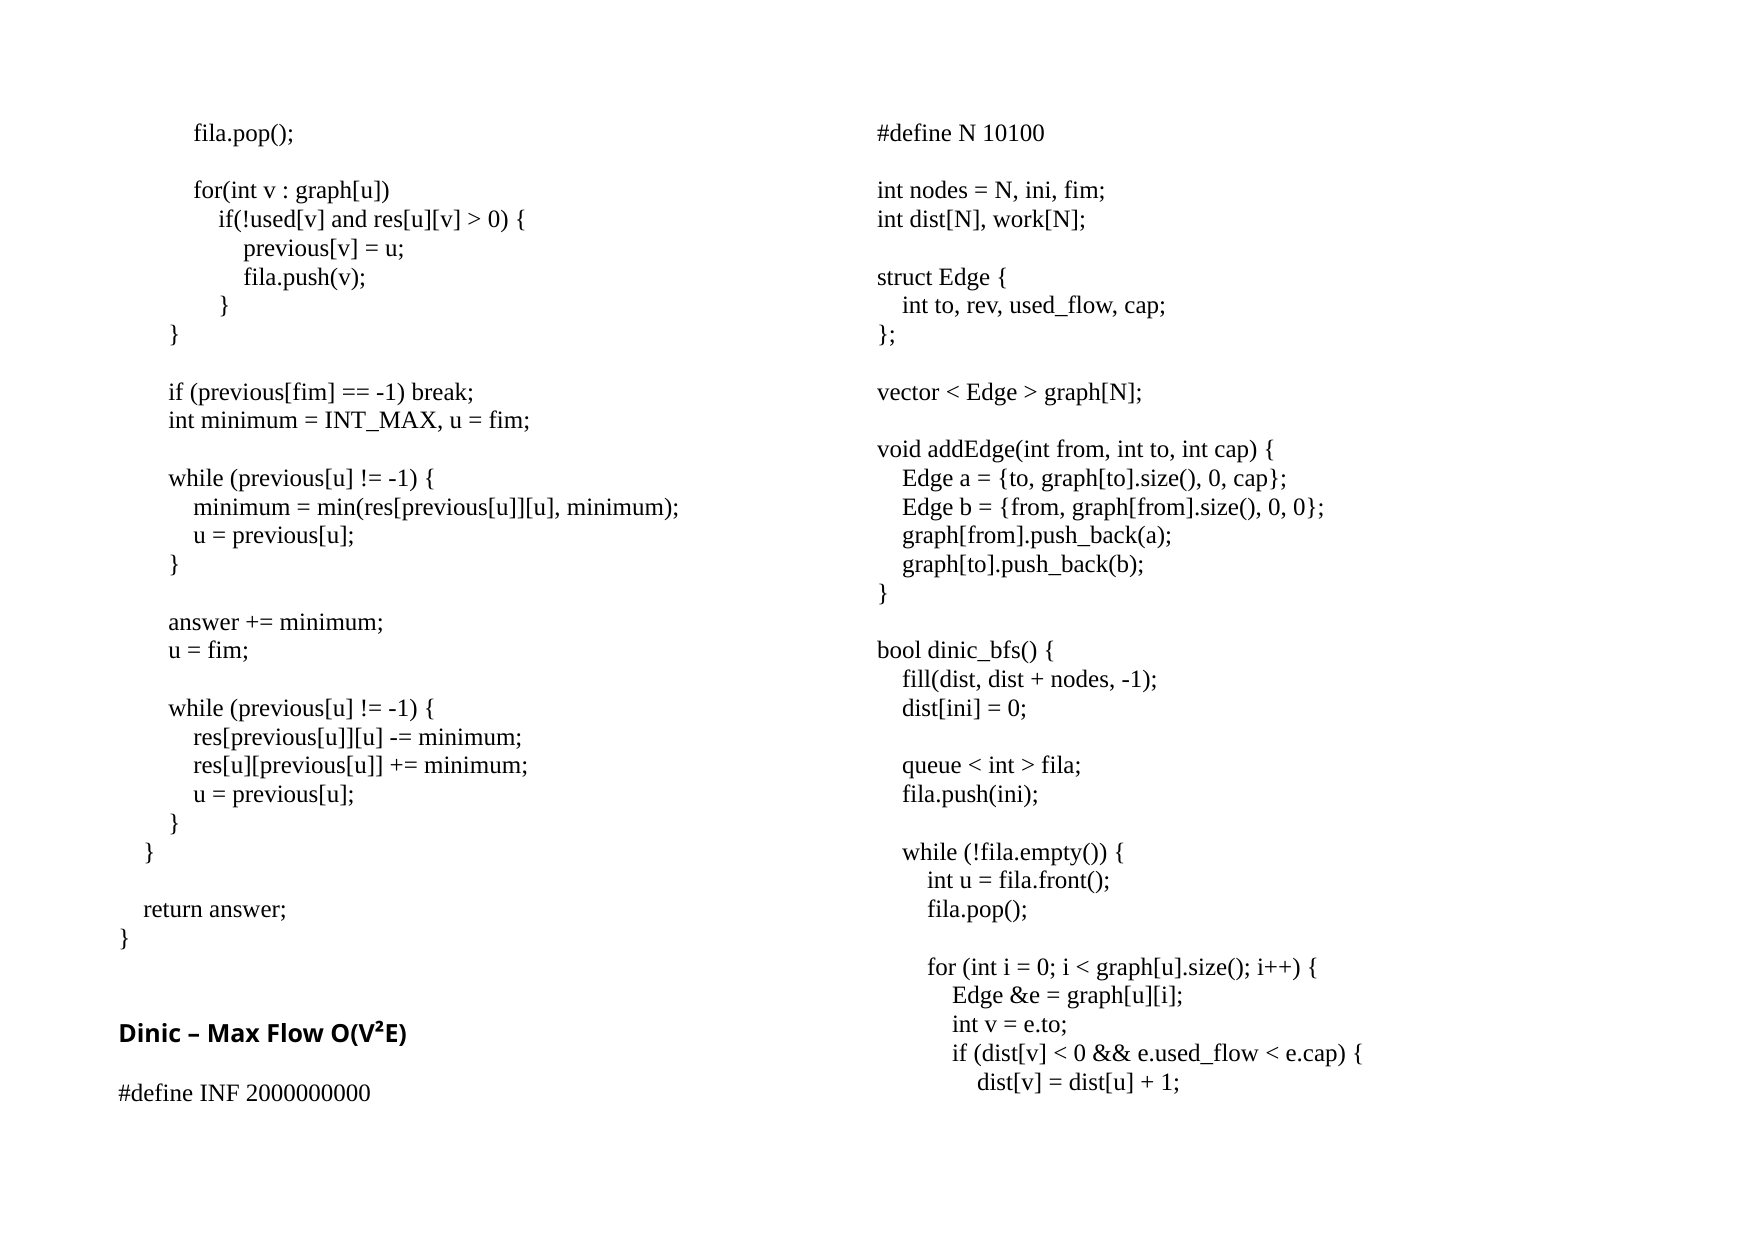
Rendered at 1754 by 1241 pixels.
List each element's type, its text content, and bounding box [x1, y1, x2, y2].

text queue < int > fila; [877, 751, 1635, 779]
text graph[from].push_back(a); [877, 521, 1635, 549]
text fila.pop(); [118, 118, 877, 147]
text if(!used[v] and res[u][v] > 0) { [118, 204, 877, 233]
text int nodes = N, ini, fim; [877, 176, 1635, 204]
text } [118, 923, 877, 952]
text int dist[N], work[N]; [877, 204, 1635, 233]
text for(int v : graph[u]) [118, 176, 877, 204]
text int v = e.to; [877, 1009, 1635, 1038]
text while (previous[u] != -1) { [118, 693, 877, 722]
text while (!fila.empty()) { [877, 837, 1635, 866]
text Dinic – Max Flow O(V²E) [118, 1015, 877, 1049]
text if (previous[fim] == -1) break; [118, 377, 877, 406]
text res[u][previous[u]] += minimum; [118, 751, 877, 779]
text u = previous[u]; [118, 521, 877, 549]
text bool dinic_bfs() { [877, 636, 1635, 664]
text fila.pop(); [877, 894, 1635, 923]
text } [118, 837, 877, 866]
text u = fim; [118, 636, 877, 664]
text struct Edge { [877, 262, 1635, 291]
text int minimum = INT_MAX, u = fim; [118, 406, 877, 434]
text while (previous[u] != -1) { [118, 463, 877, 492]
text int to, rev, used_flow, cap; [877, 291, 1635, 319]
text fila.push(ini); [877, 779, 1635, 808]
text } [118, 291, 877, 319]
text #define INF 2000000000 [118, 1078, 877, 1107]
text }; [877, 319, 1635, 348]
text } [118, 319, 877, 348]
text } [118, 808, 877, 837]
text #define N 10100 [877, 118, 1635, 147]
text vector < Edge > graph[N]; [877, 377, 1635, 406]
text int u = fila.front(); [877, 866, 1635, 894]
text return answer; [118, 894, 877, 923]
text if (dist[v] < 0 && e.used_flow < e.cap) { [877, 1038, 1635, 1067]
text Edge a = {to, graph[to].size(), 0, cap}; [877, 463, 1635, 492]
text Edge b = {from, graph[from].size(), 0, 0}; [877, 492, 1635, 521]
text Edge &e = graph[u][i]; [877, 981, 1635, 1009]
text fill(dist, dist + nodes, -1); [877, 664, 1635, 693]
text minimum = min(res[previous[u]][u], minimum); [118, 492, 877, 521]
text answer += minimum; [118, 607, 877, 636]
text } [118, 549, 877, 578]
text dist[ini] = 0; [877, 693, 1635, 722]
text dist[v] = dist[u] + 1; [877, 1067, 1635, 1096]
text previous[v] = u; [118, 233, 877, 262]
text fila.push(v); [118, 262, 877, 291]
text } [877, 578, 1635, 607]
text res[previous[u]][u] -= minimum; [118, 722, 877, 751]
text u = previous[u]; [118, 779, 877, 808]
text void addEdge(int from, int to, int cap) { [877, 434, 1635, 463]
text for (int i = 0; i < graph[u].size(); i++) { [877, 952, 1635, 981]
text graph[to].push_back(b); [877, 549, 1635, 578]
